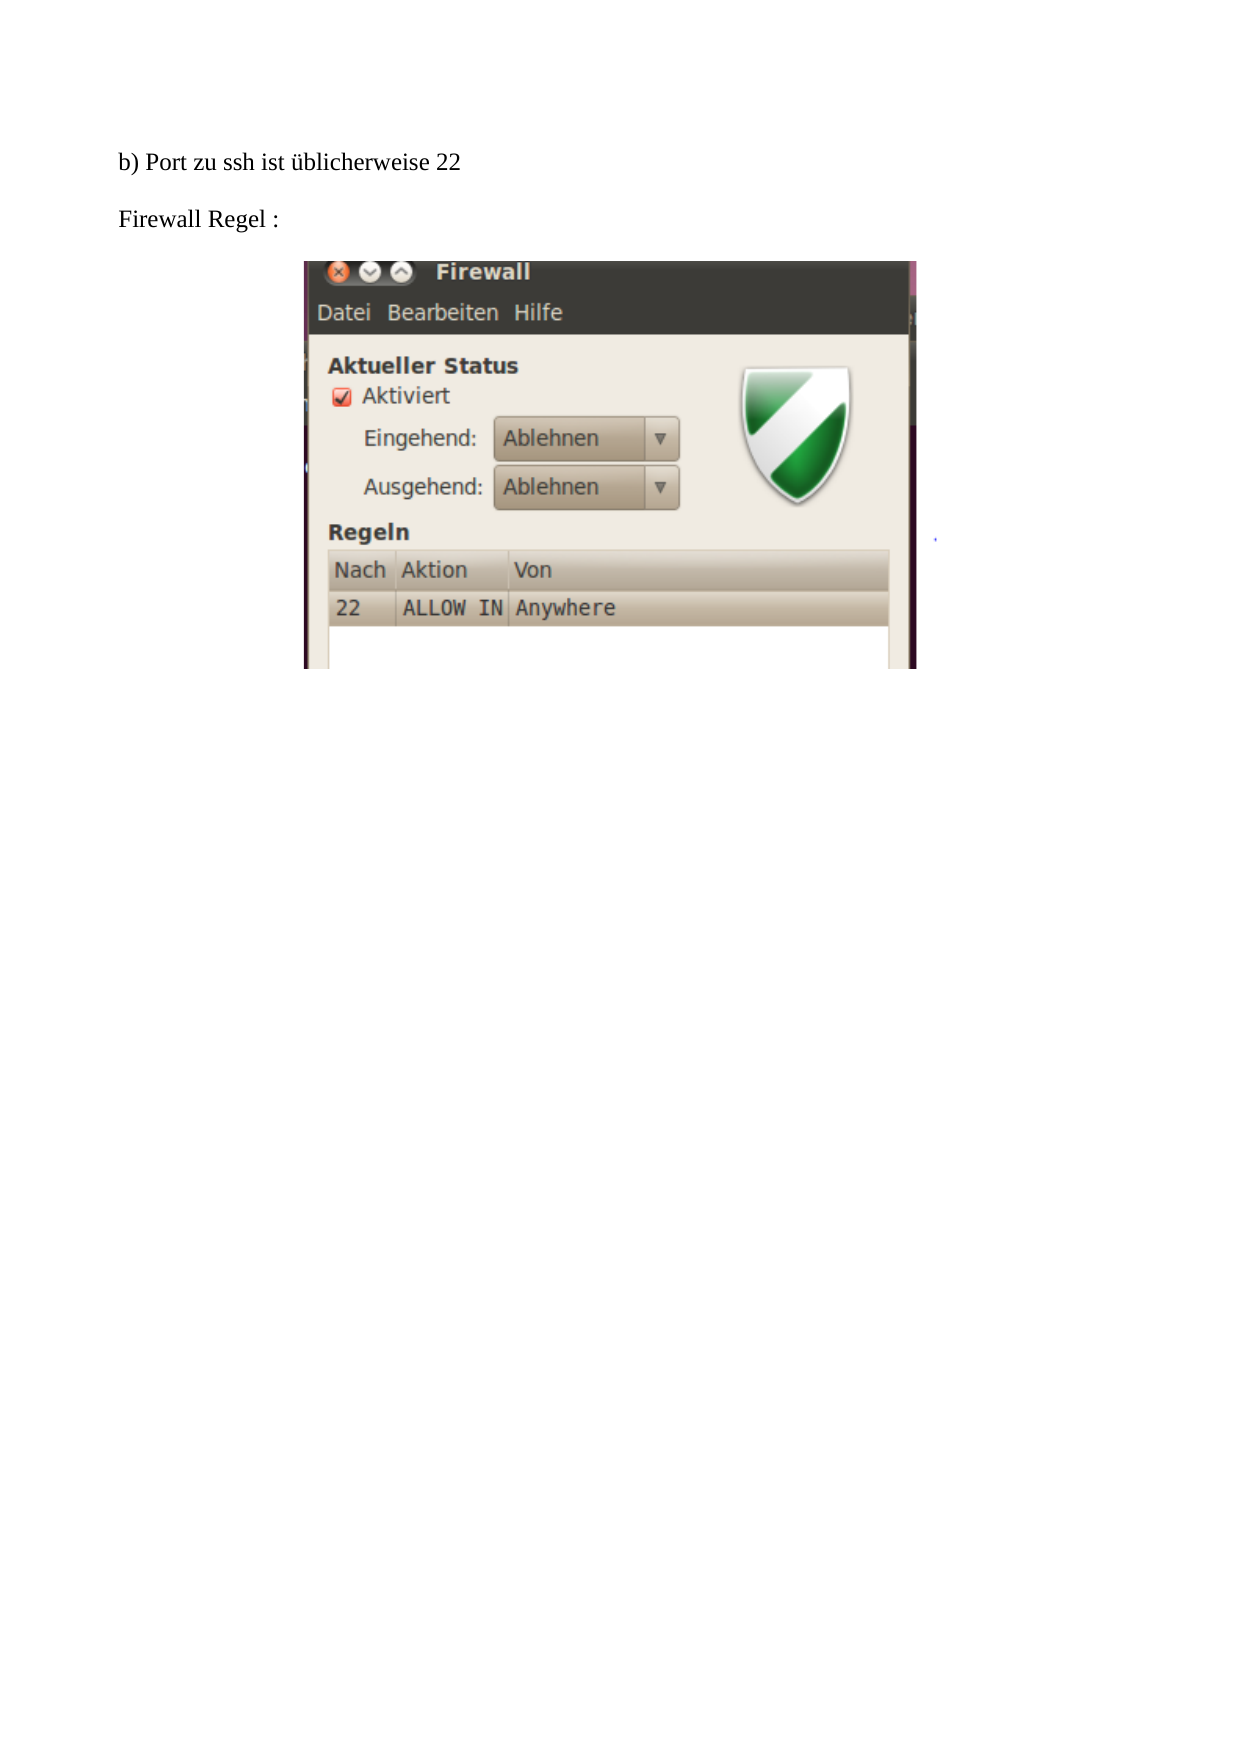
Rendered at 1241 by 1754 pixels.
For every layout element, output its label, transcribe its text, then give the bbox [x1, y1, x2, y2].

picture [303, 261, 937, 669]
text Firewall Regel : [118, 204, 1122, 233]
text b) Port zu ssh ist üblicherweise 22 [118, 147, 1122, 176]
